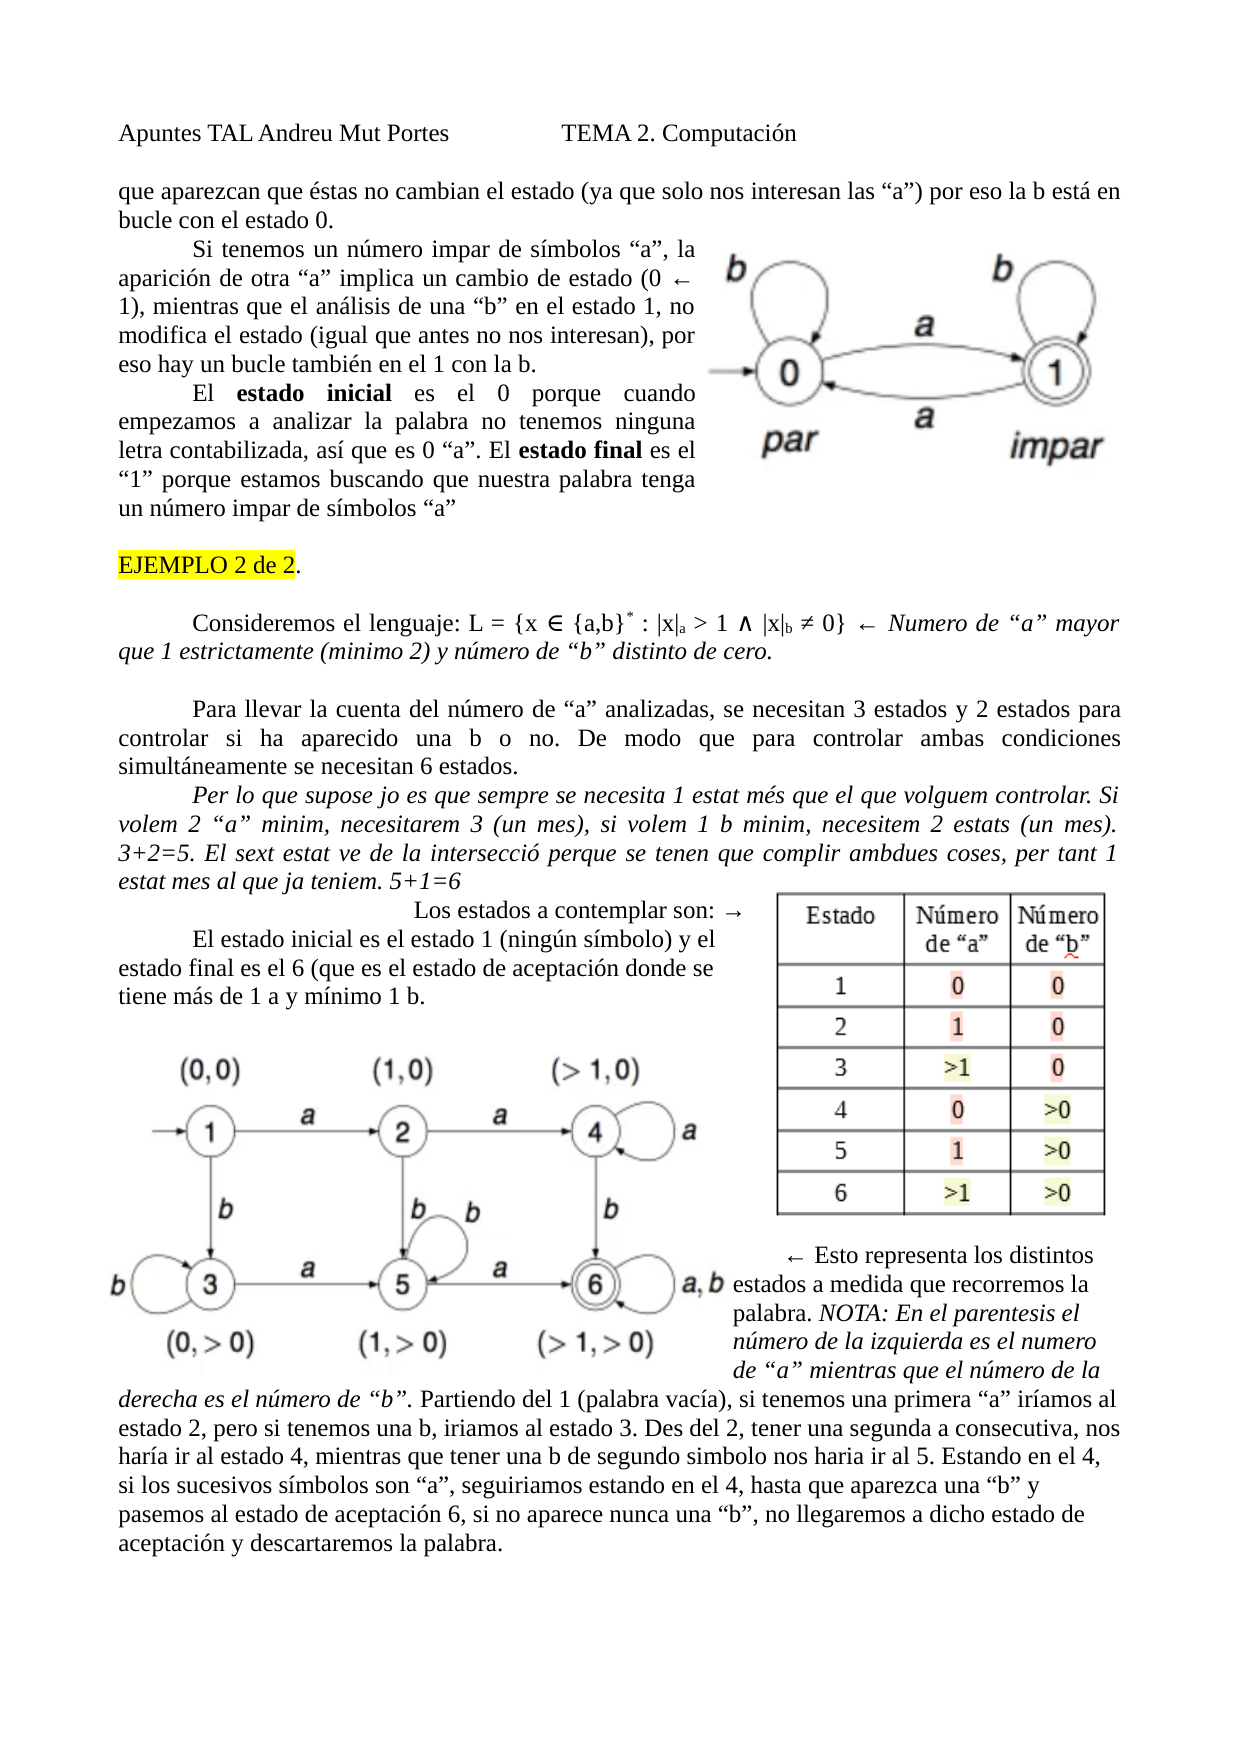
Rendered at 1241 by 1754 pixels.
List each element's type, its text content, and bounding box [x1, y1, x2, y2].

picture [107, 1051, 733, 1376]
text que aparezcan que éstas no cambian el estado (ya que solo nos interesan las “a”) por eso la b está en bucle con el estado 0. [118, 176, 1122, 234]
picture [766, 880, 1118, 1225]
text El estado inicial es el 0 porque cuando empezamos a analizar la palabra no tenemos ninguna letra contabilizada, así que es 0 “a”. El estado final es el “1” porque estamos buscando que nuestra palabra tenga un número impar de símbolos “a” [118, 378, 1122, 521]
text Para llevar la cuenta del número de “a” analizadas, se necesitan 3 estados y 2 estados para controlar si ha aparecido una b o no. De modo que para controlar ambas condiciones simultáneamente se necesitan 6 estados. [118, 694, 1122, 780]
text El estado inicial es el estado 1 (ningún símbolo) y el estado final es el 6 (que es el estado de aceptación donde se tiene más de 1 a y mínimo 1 b. [118, 924, 766, 1010]
text Consideremos el lenguaje: L = {x ∈ {a,b}* : |x|a > 1 ∧ |x|b ≠ 0} ← Numero de “a” mayor que 1 estrictamente (minimo 2) y número de “b” distinto de cero. [118, 608, 1122, 665]
text Si tenemos un número impar de símbolos “a”, la aparición de otra “a” implica un cambio de estado (0 ← 1), mientras que el análisis de una “b” en el estado 1, no modifica el estado (igual que antes no nos interesan), por eso hay un bucle también en el 1 con la b. [118, 234, 696, 378]
picture [696, 233, 1117, 486]
text EJEMPLO 2 de 2. [118, 550, 1122, 579]
text ← Esto representa los distintos estados a medida que recorremos la palabra. NOTA: En el parentesis el número de la izquierda es el numero de “a” mientras que el número de la derecha es el número de “b”. Partiendo del 1 (palabra vacía), si tenemos una primera “a” iríamos al estado 2, pero si tenemos una b, iriamos al estado 3. Des del 2, tener una segunda a consecutiva, nos haría ir al estado 4, mientras que tener una b de segundo simbolo nos haria ir al 5. Estando en el 4, si los sucesivos símbolos son “a”, seguiriamos estando en el 4, hasta que aparezca una “b” y pasemos al estado de aceptación 6, si no aparece nunca una “b”, no llegaremos a dicho estado de aceptación y descartaremos la palabra. [118, 1039, 1122, 1556]
text Per lo que supose jo es que sempre se necesita 1 estat més que el que volguem controlar. Si volem 2 “a” minim, necesitarem 3 (un mes), si volem 1 b minim, necesitem 2 estats (un mes). 3+2=5. El sext estat ve de la intersecció perque se tenen que complir ambdues coses, per tant 1 estat mes al que ja teniem. 5+1=6 [118, 780, 1122, 895]
text Los estados a contemplar son: → [118, 895, 766, 924]
